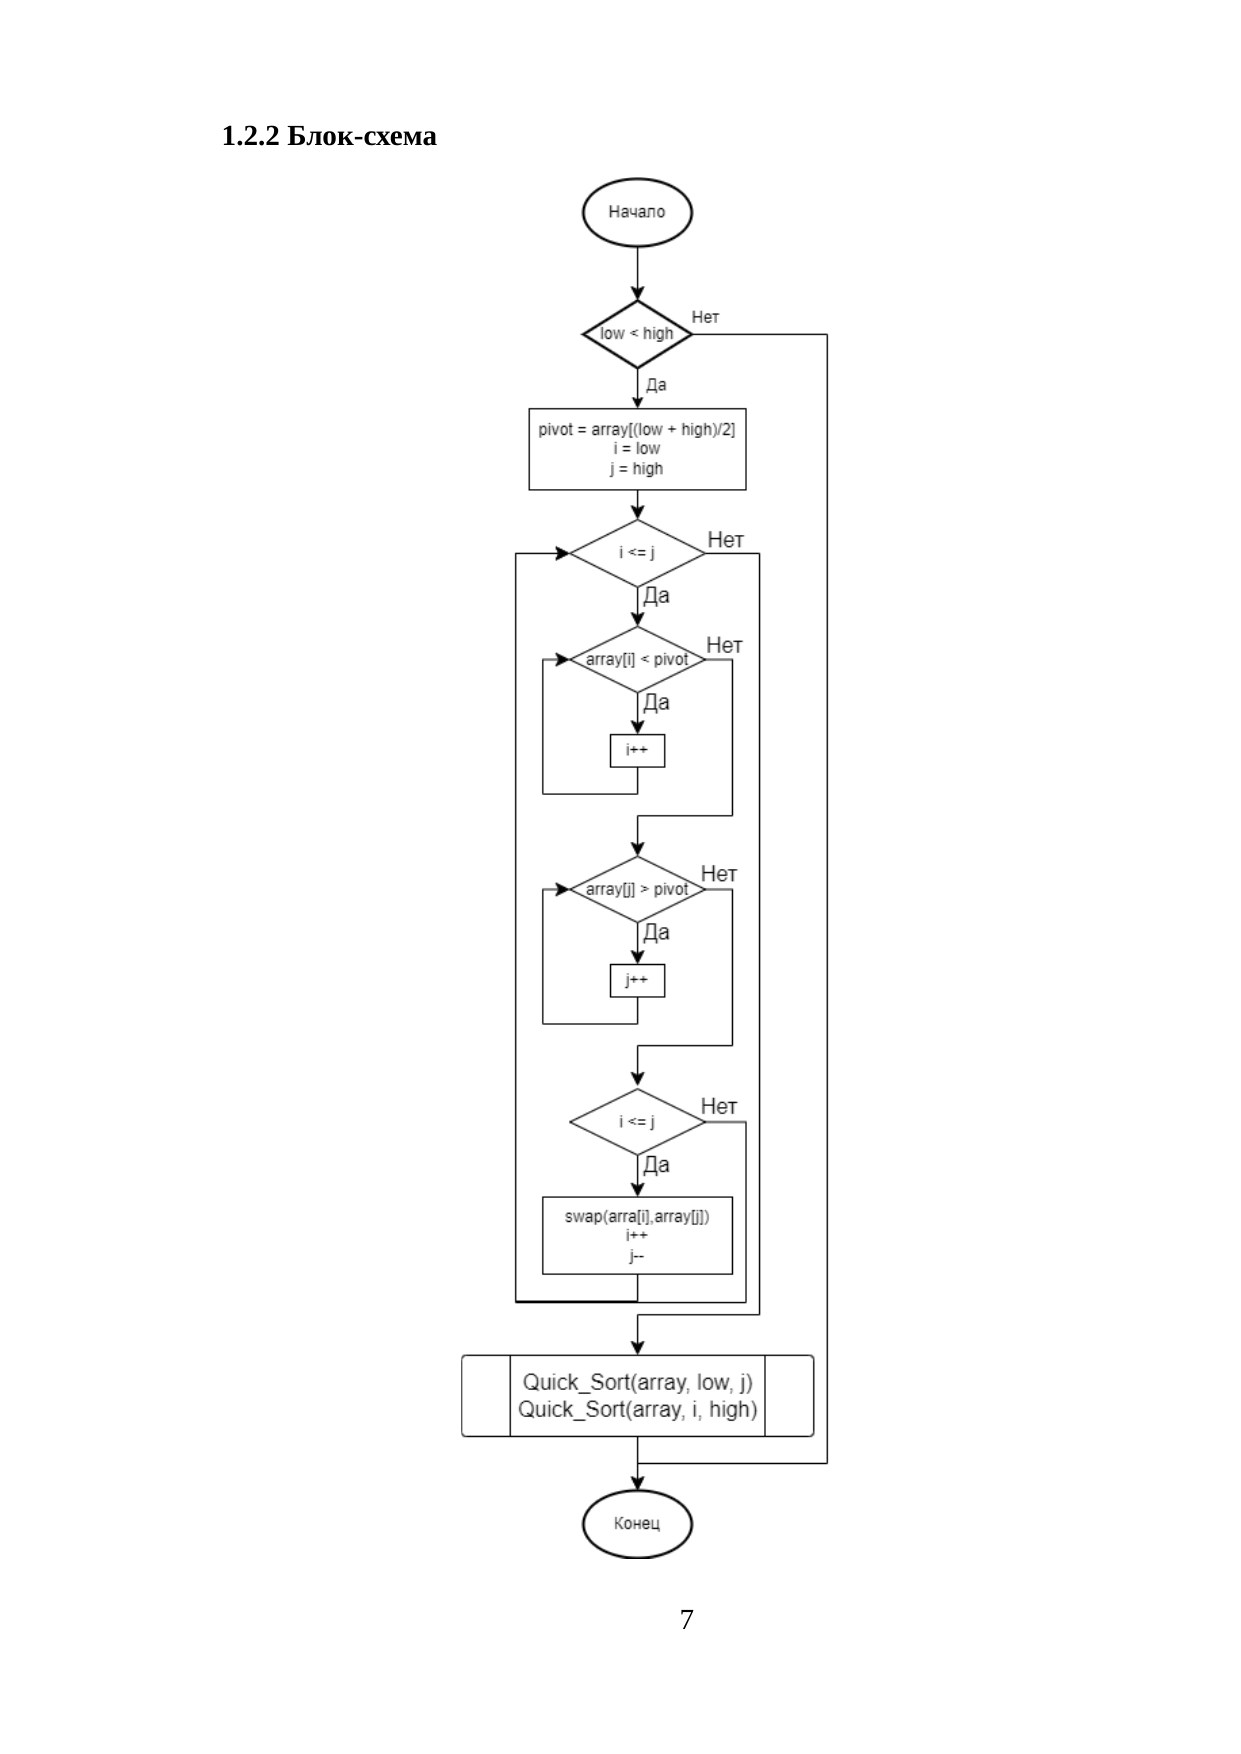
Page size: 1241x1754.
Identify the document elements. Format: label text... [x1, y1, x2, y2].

subtitle 1.2.2 Блок-схема [148, 118, 1152, 152]
picture [461, 177, 838, 1559]
